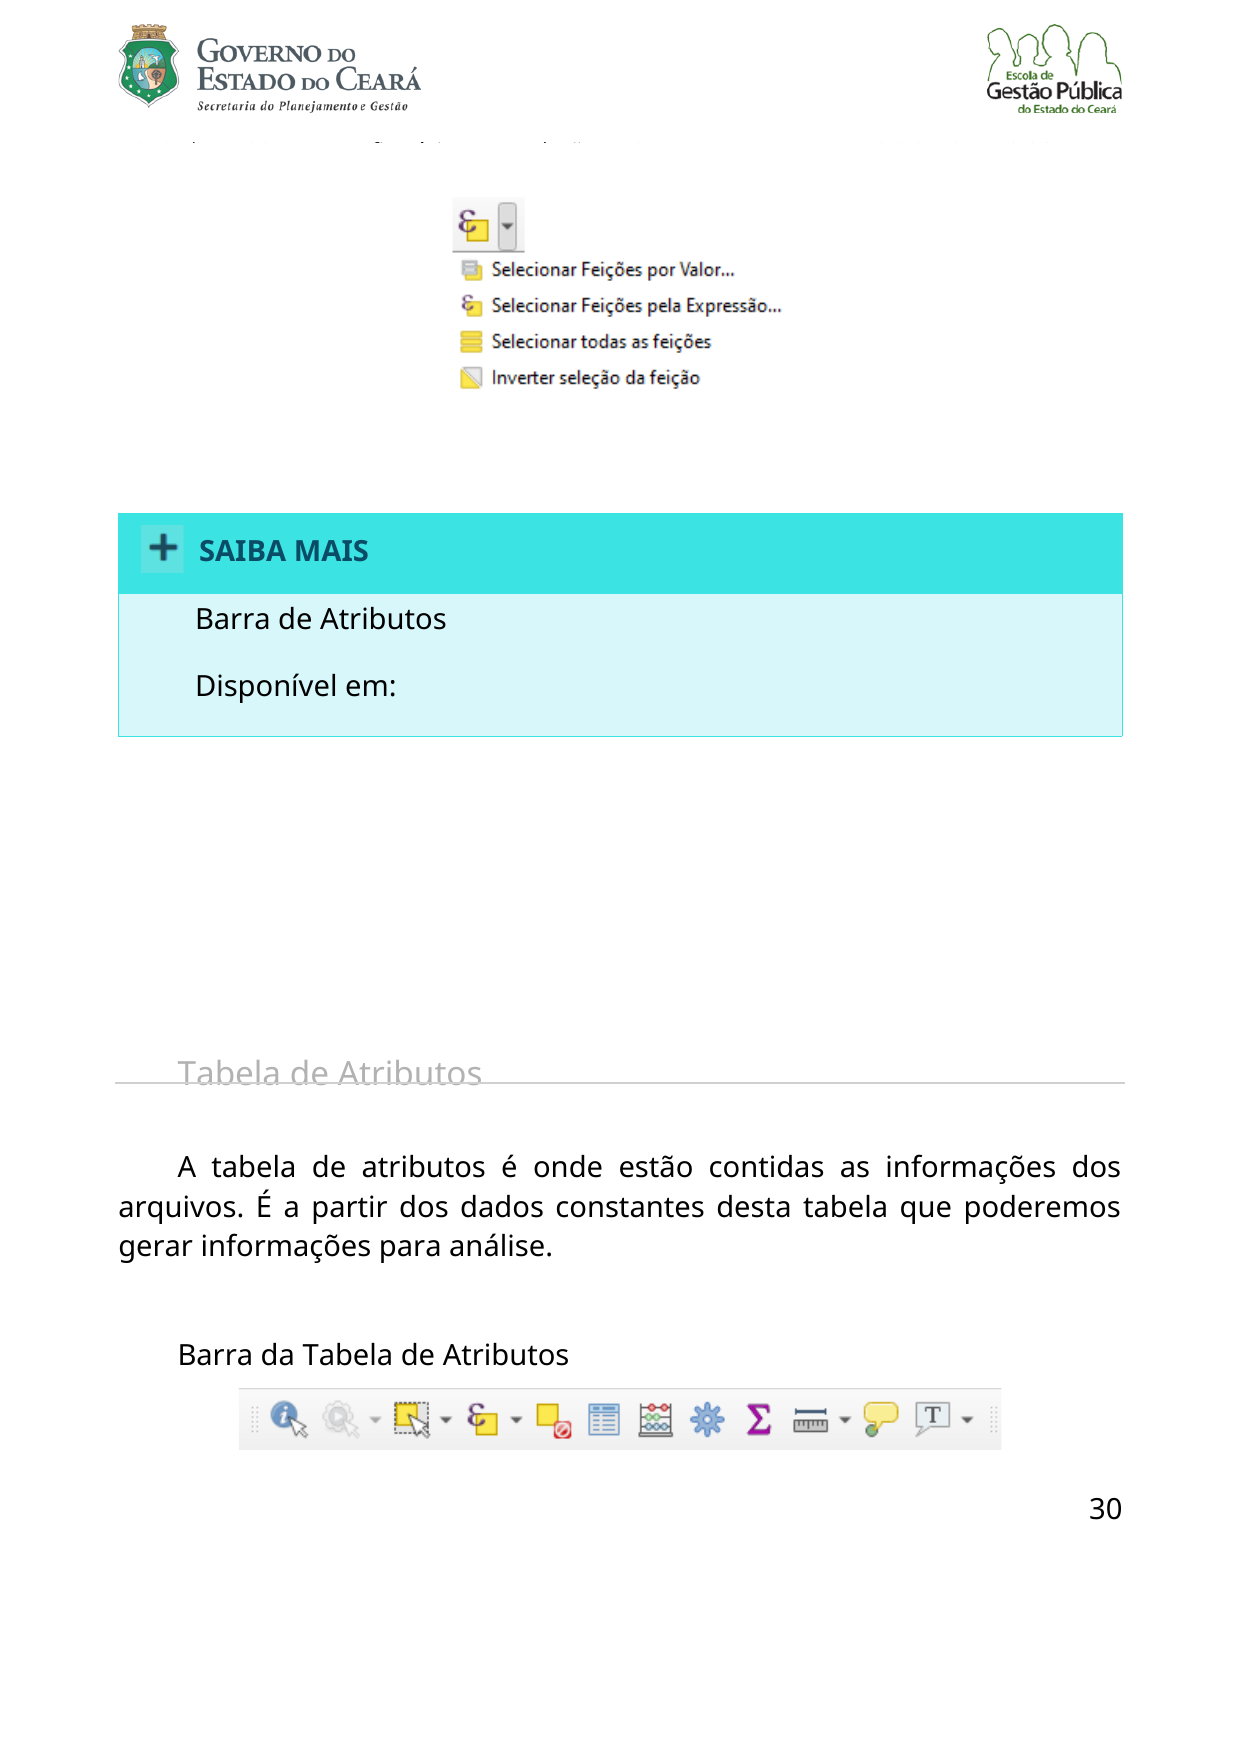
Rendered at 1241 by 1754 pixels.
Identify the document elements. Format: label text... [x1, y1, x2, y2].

picture [118, 24, 1122, 113]
subtitle Tabela de Atributos [115, 1022, 1125, 1082]
text A tabela de atributos é onde estão contidas as informações dos arquivos. É a partir dos dados constantes desta tabela que poderemos gerar informações para análise. [118, 1146, 1122, 1265]
table_cell Barra de Atributos Disponível em: [119, 594, 1122, 736]
picture [141, 525, 184, 573]
text Barra da Tabela de Atributos [118, 1334, 1122, 1374]
picture [445, 187, 795, 400]
picture [238, 1388, 1002, 1450]
table_header SAIBA MAIS [119, 514, 1122, 593]
